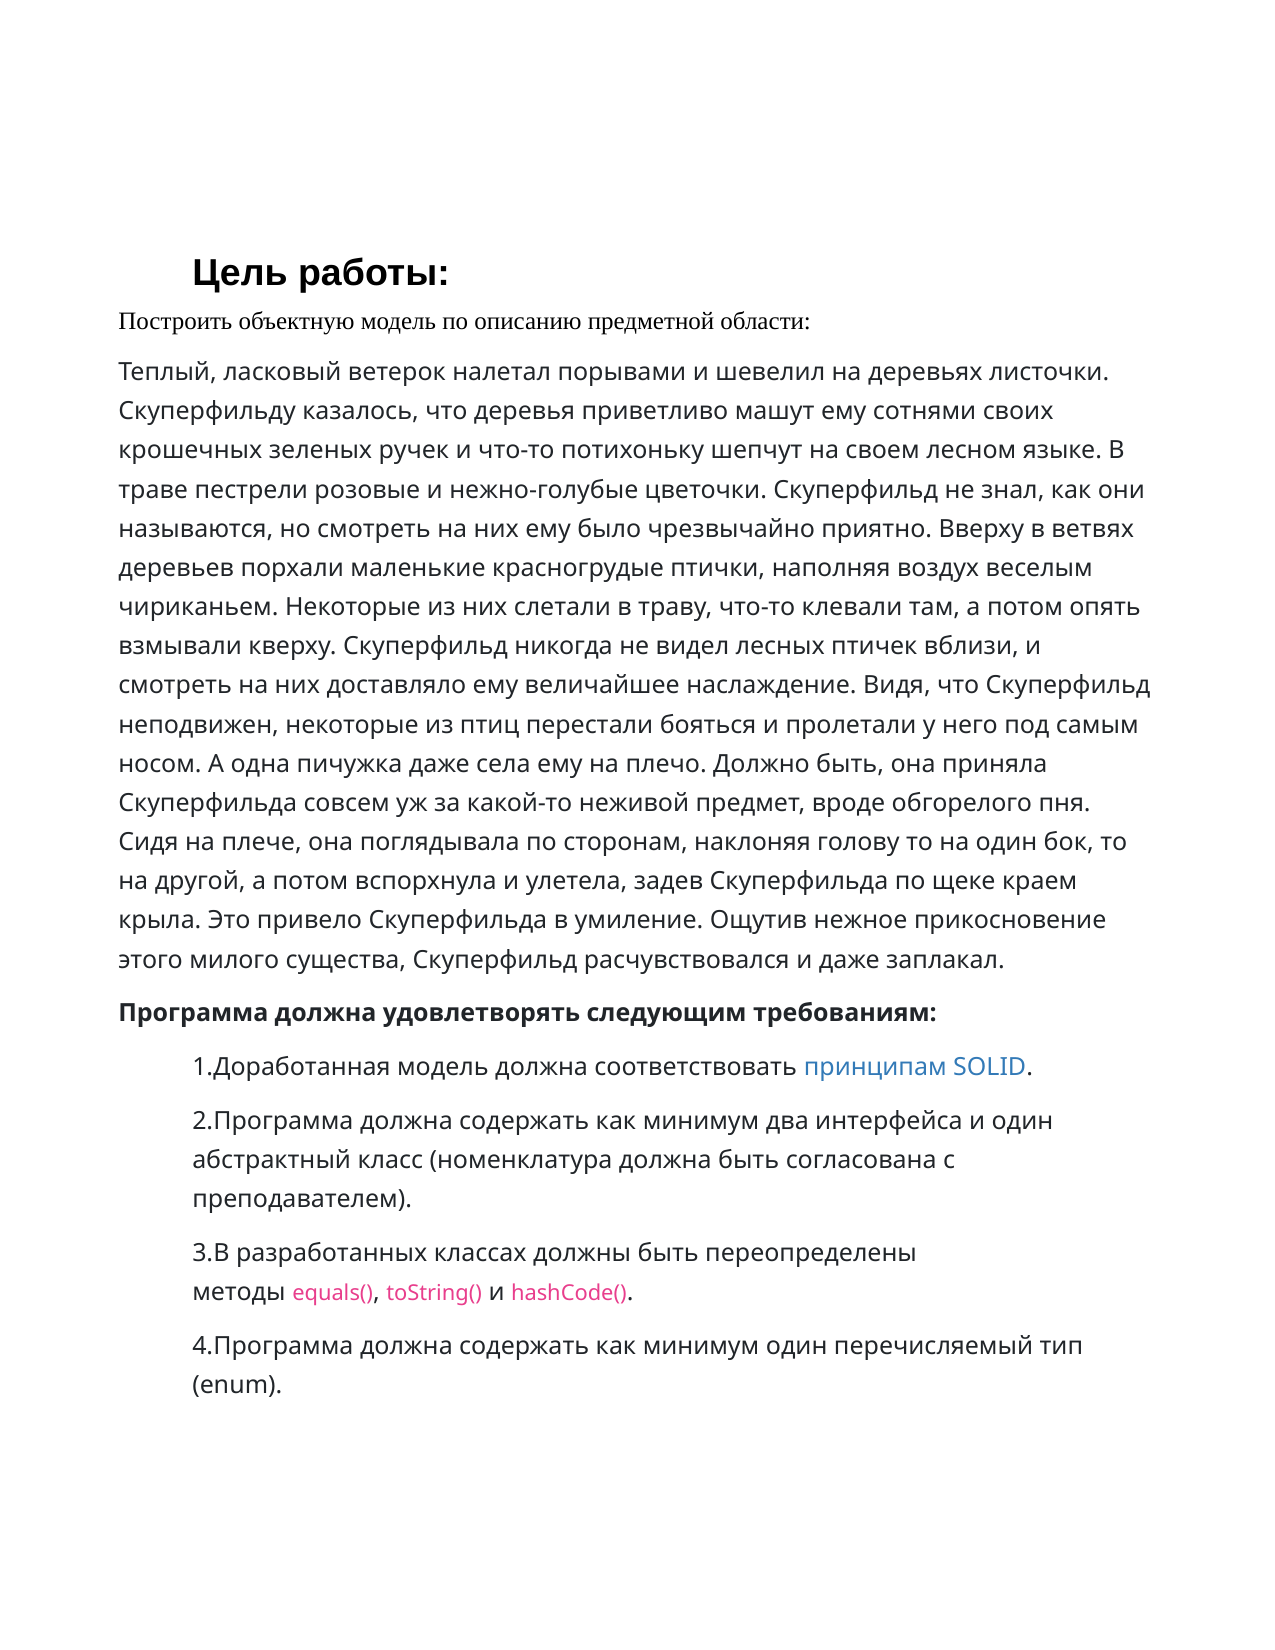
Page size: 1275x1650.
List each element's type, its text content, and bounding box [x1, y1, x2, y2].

list Программа должна содержать как минимум один перечисляемый тип (enum). [118, 1328, 1157, 1401]
list Доработанная модель должна соответствовать принципам SOLID. [118, 1049, 1157, 1083]
list Программа должна содержать как минимум два интерфейса и один абстрактный класс (номенклатура должна быть согласована с преподавателем). [118, 1103, 1157, 1215]
subtitle Цель работы: [118, 251, 1157, 294]
text Построить объектную модель по описанию предметной области: [118, 306, 1157, 335]
list В разработанных классах должны быть переопределены методы equals(), toString() и hashCode(). [118, 1235, 1157, 1308]
text Теплый, ласковый ветерок налетал порывами и шевелил на деревьях листочки. Скуперфильду казалось, что деревья приветливо машут ему сотнями своих крошечных зеленых ручек и что-то потихоньку шепчут на своем лесном языке. В траве пестрели розовые и нежно-голубые цветочки. Скуперфильд не знал, как они называются, но смотреть на них ему было чрезвычайно приятно. Вверху в ветвях деревьев порхали маленькие красногрудые птички, наполняя воздух веселым чириканьем. Некоторые из них слетали в траву, что-то клевали там, а потом опять взмывали кверху. Скуперфильд никогда не видел лесных птичек вблизи, и смотреть на них доставляло ему величайшее наслаждение. Видя, что Скуперфильд неподвижен, некоторые из птиц перестали бояться и пролетали у него под самым носом. А одна пичужка даже села ему на плечо. Должно быть, она приняла Скуперфильда совсем уж за какой-то неживой предмет, вроде обгорелого пня. Сидя на плече, она поглядывала по сторонам, наклоняя голову то на один бок, то на другой, а потом вспорхнула и улетела, задев Скуперфильда по щеке краем крыла. Это привело Скуперфильда в умиление. Ощутив нежное прикосновение этого милого существа, Скуперфильд расчувствовался и даже заплакал. [118, 354, 1157, 975]
text Программа должна удовлетворять следующим требованиям: [118, 995, 1157, 1029]
